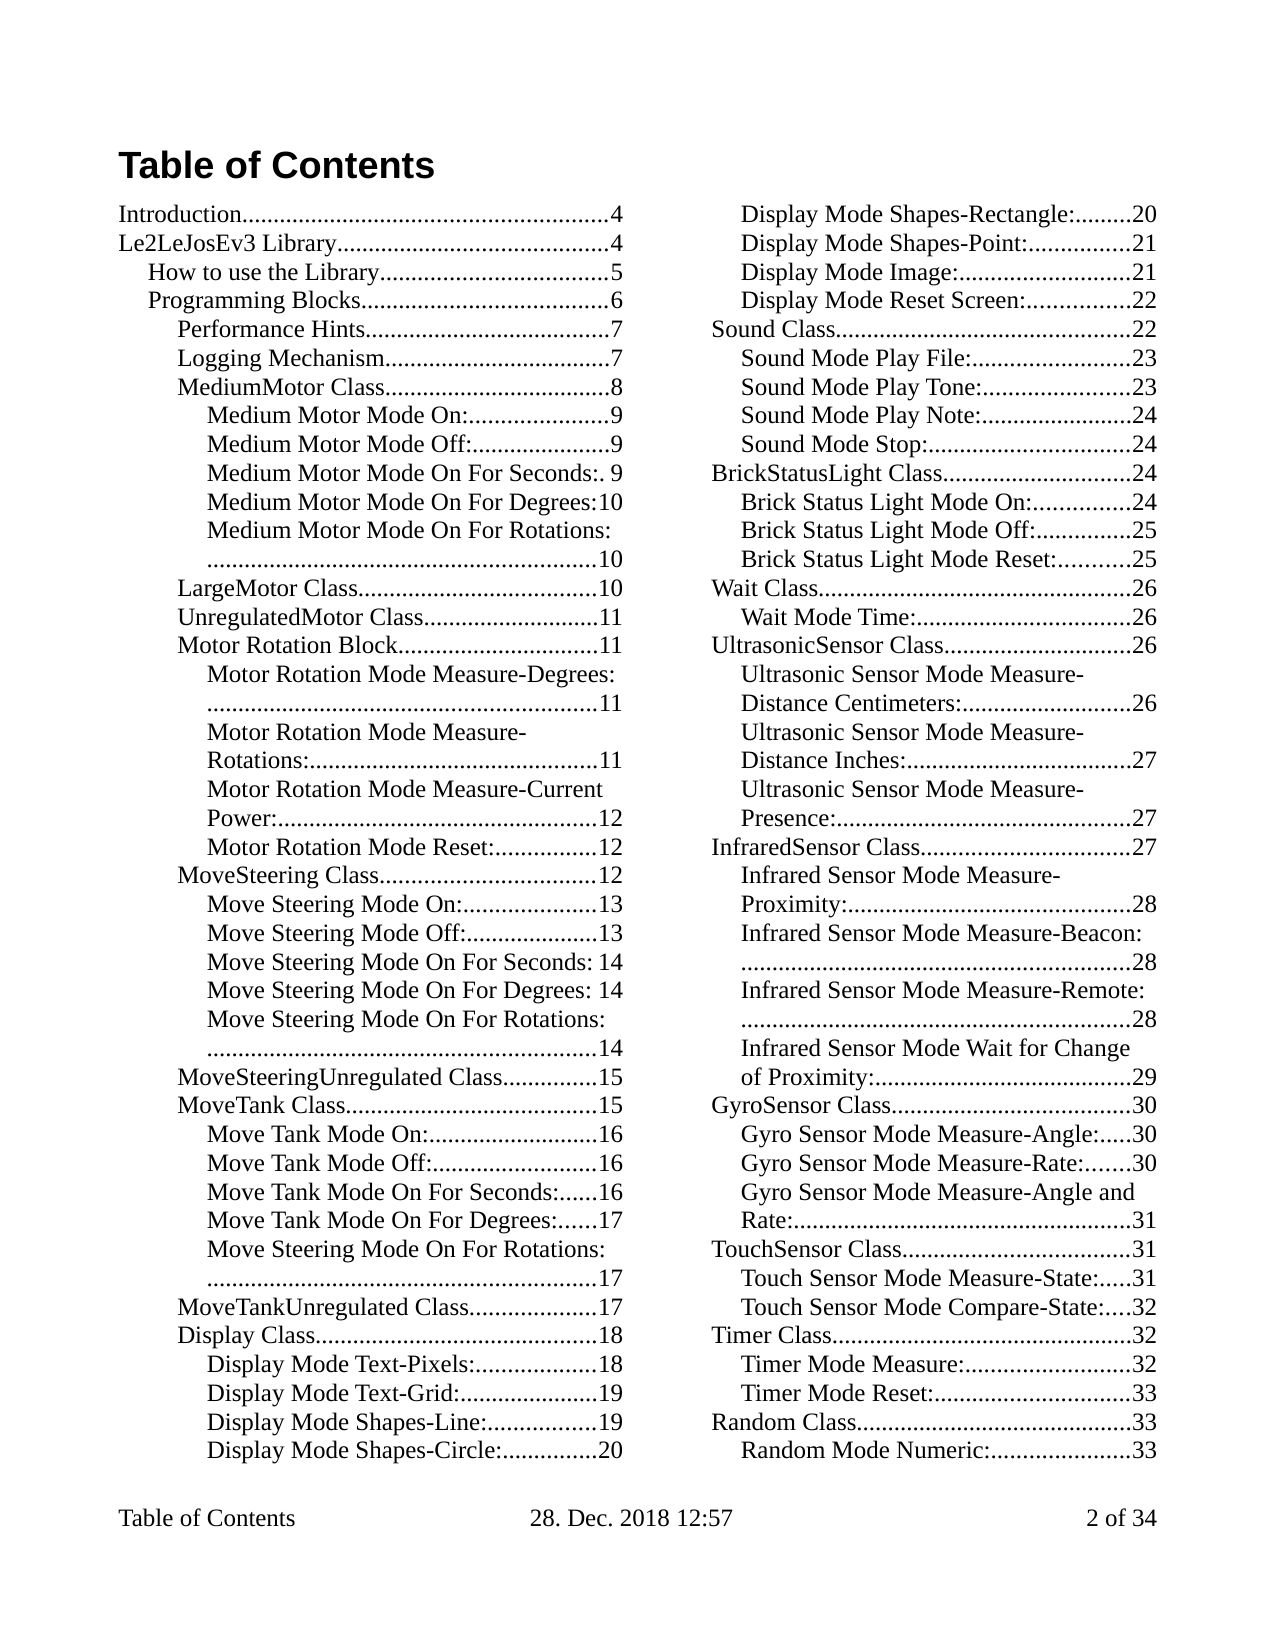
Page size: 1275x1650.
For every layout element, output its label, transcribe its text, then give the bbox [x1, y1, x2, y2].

text MoveTank Class 15 [177, 1091, 623, 1119]
subtitle Table of Contents [118, 143, 1157, 187]
text Medium Motor Mode On: 9 [207, 401, 623, 429]
text Move Steering Mode Off: 13 [207, 918, 623, 947]
text Sound Mode Play Note: 24 [741, 401, 1157, 429]
text Performance Hints 7 [177, 314, 623, 343]
text MoveTankUnregulated Class 17 [177, 1292, 623, 1321]
text Sound Mode Stop: 24 [741, 429, 1157, 458]
text Display Class 18 [177, 1321, 623, 1349]
text Motor Rotation Mode Measure-Rotations: 11 [207, 717, 623, 774]
text Display Mode Shapes-Circle: 20 [207, 1436, 623, 1464]
text Logging Mechanism 7 [177, 343, 623, 372]
text Touch Sensor Mode Measure-State: 31 [741, 1263, 1157, 1292]
text Random Mode Numeric: 33 [741, 1436, 1157, 1464]
text Infrared Sensor Mode Wait for Change of Proximity: 29 [741, 1033, 1157, 1091]
text Le2LeJosEv3 Library 4 [118, 228, 623, 257]
text Brick Status Light Mode On: 24 [741, 487, 1157, 516]
text Move Steering Mode On For Degrees: 14 [207, 976, 623, 1004]
text Medium Motor Mode Off: 9 [207, 429, 623, 458]
text Infrared Sensor Mode Measure-Remote: 28 [741, 976, 1157, 1033]
text MediumMotor Class 8 [177, 372, 623, 401]
text Motor Rotation Mode Measure-Current Power: 12 [207, 774, 623, 832]
text Infrared Sensor Mode Measure-Proximity: 28 [741, 861, 1157, 918]
text Sound Mode Play Tone: 23 [741, 372, 1157, 401]
text Brick Status Light Mode Reset: 25 [741, 544, 1157, 573]
text Medium Motor Mode On For Seconds: 9 [207, 458, 623, 487]
text Motor Rotation Block 11 [177, 631, 623, 659]
text Timer Mode Measure: 32 [741, 1349, 1157, 1378]
text Wait Class 26 [711, 573, 1157, 602]
text UltrasonicSensor Class 26 [711, 631, 1157, 659]
text Move Steering Mode On: 13 [207, 889, 623, 918]
text Ultrasonic Sensor Mode Measure-Distance Inches: 27 [741, 717, 1157, 774]
text Touch Sensor Mode Compare-State: 32 [741, 1292, 1157, 1321]
text Motor Rotation Mode Measure-Degrees: 11 [207, 659, 623, 717]
text Display Mode Text-Grid: 19 [207, 1378, 623, 1407]
text Introduction 4 [118, 199, 623, 228]
text Display Mode Shapes-Rectangle: 20 [741, 199, 1157, 228]
text Sound Class 22 [711, 314, 1157, 343]
text Display Mode Text-Pixels: 18 [207, 1349, 623, 1378]
text Timer Class 32 [711, 1321, 1157, 1349]
text TouchSensor Class 31 [711, 1234, 1157, 1263]
text Move Tank Mode On: 16 [207, 1119, 623, 1148]
text Gyro Sensor Mode Measure-Angle: 30 [741, 1119, 1157, 1148]
text InfraredSensor Class 27 [711, 832, 1157, 861]
text BrickStatusLight Class 24 [711, 458, 1157, 487]
text MoveSteeringUnregulated Class 15 [177, 1062, 623, 1091]
text Medium Motor Mode On For Rotations: 10 [207, 516, 623, 573]
text MoveSteering Class 12 [177, 861, 623, 889]
text Brick Status Light Mode Off: 25 [741, 516, 1157, 544]
text Sound Mode Play File: 23 [741, 343, 1157, 372]
text Programming Blocks 6 [148, 286, 623, 314]
text Medium Motor Mode On For Degrees: 10 [207, 487, 623, 516]
text UnregulatedMotor Class 11 [177, 602, 623, 631]
text Move Tank Mode On For Seconds: 16 [207, 1177, 623, 1206]
text Display Mode Reset Screen: 22 [741, 286, 1157, 314]
text Move Steering Mode On For Rotations: 17 [207, 1234, 623, 1292]
text Move Tank Mode Off: 16 [207, 1148, 623, 1177]
text LargeMotor Class 10 [177, 573, 623, 602]
text Ultrasonic Sensor Mode Measure-Distance Centimeters: 26 [741, 659, 1157, 717]
text Display Mode Shapes-Point: 21 [741, 228, 1157, 257]
text Gyro Sensor Mode Measure-Rate: 30 [741, 1148, 1157, 1177]
text Timer Mode Reset: 33 [741, 1378, 1157, 1407]
text Infrared Sensor Mode Measure-Beacon: 28 [741, 918, 1157, 976]
text How to use the Library 5 [148, 257, 623, 286]
text Wait Mode Time: 26 [741, 602, 1157, 631]
text Display Mode Image: 21 [741, 257, 1157, 286]
text Ultrasonic Sensor Mode Measure-Presence: 27 [741, 774, 1157, 832]
text Display Mode Shapes-Line: 19 [207, 1407, 623, 1436]
text Gyro Sensor Mode Measure-Angle and Rate: 31 [741, 1177, 1157, 1234]
text Random Class 33 [711, 1407, 1157, 1436]
text Move Tank Mode On For Degrees: 17 [207, 1206, 623, 1234]
text Move Steering Mode On For Seconds: 14 [207, 947, 623, 976]
text Motor Rotation Mode Reset: 12 [207, 832, 623, 861]
text GyroSensor Class 30 [711, 1091, 1157, 1119]
text Move Steering Mode On For Rotations: 14 [207, 1004, 623, 1062]
